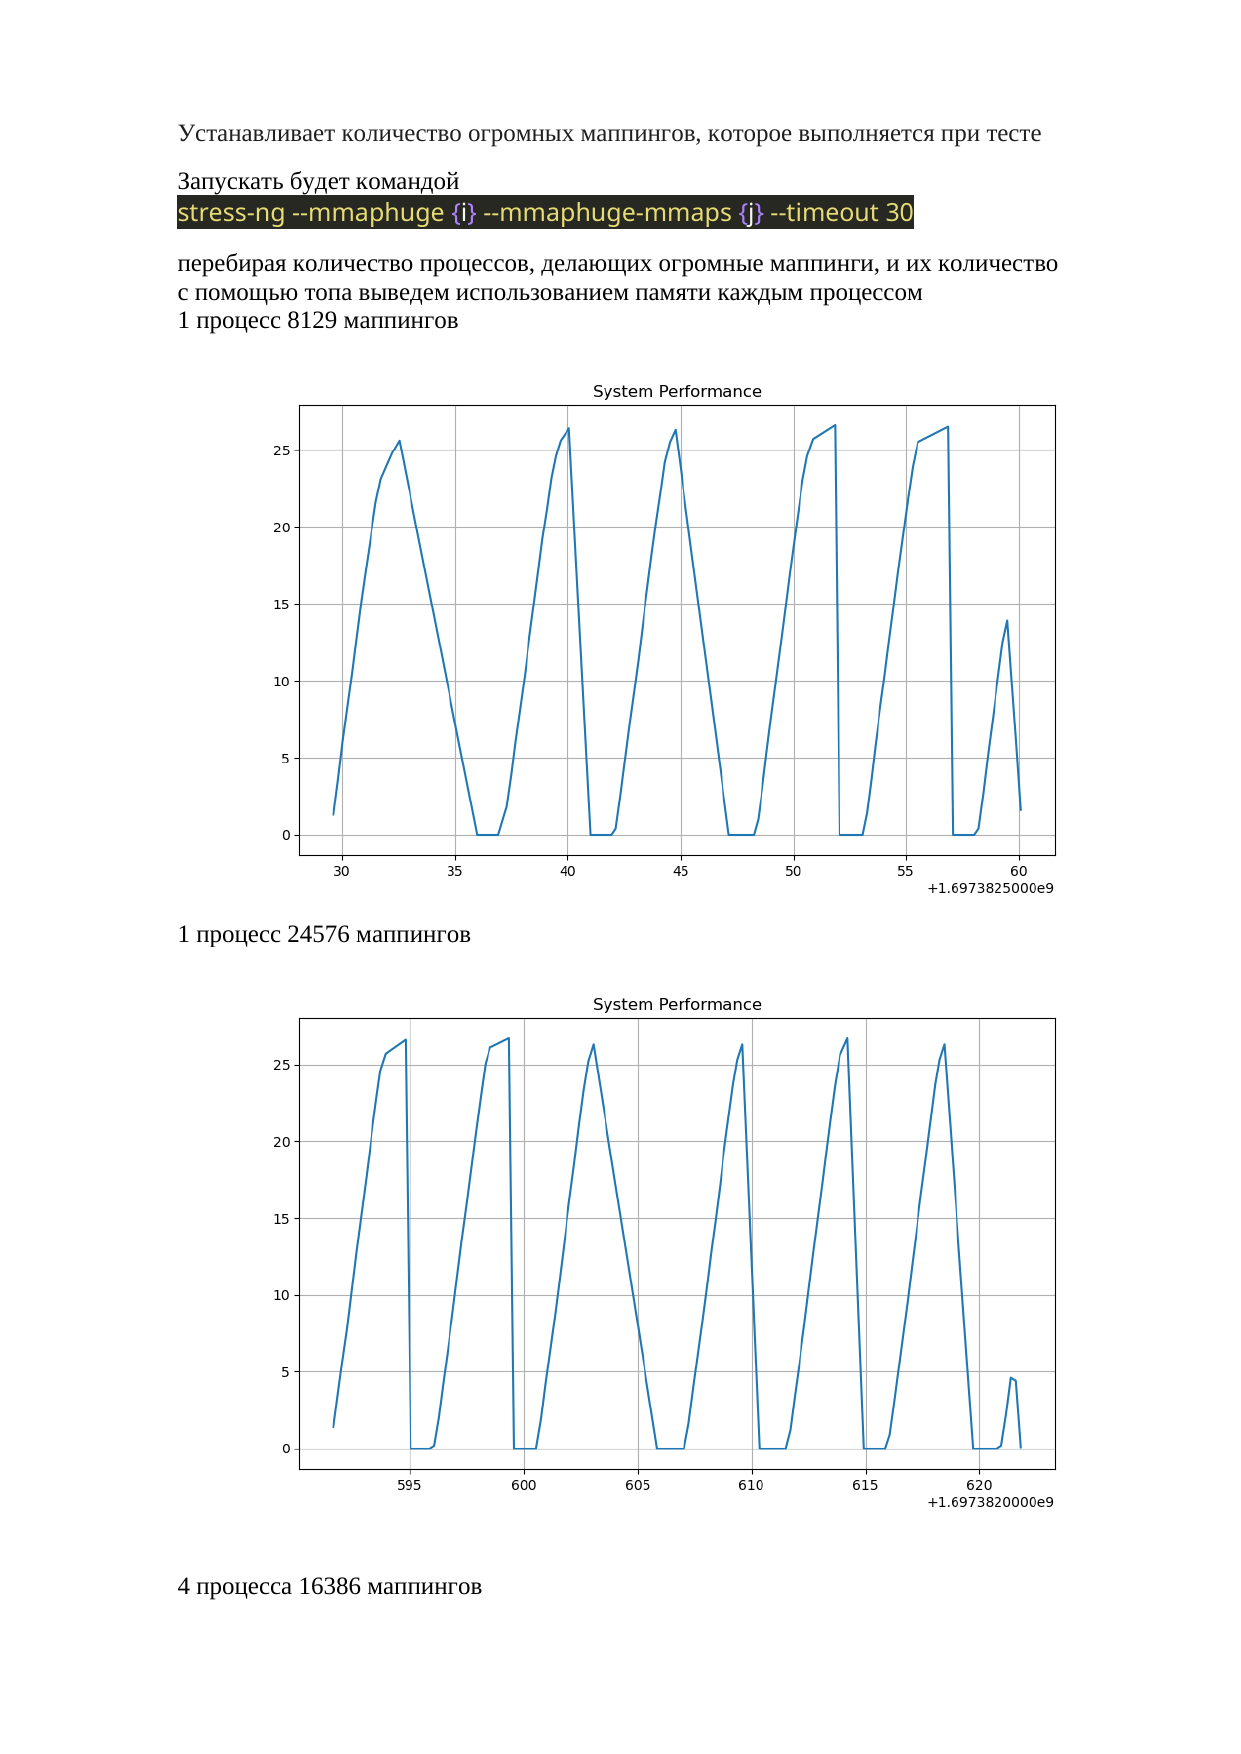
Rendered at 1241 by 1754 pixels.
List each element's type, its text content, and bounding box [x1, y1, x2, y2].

text с помощью топа выведем использованием памяти каждым процессом [177, 277, 1152, 306]
text перебирая количество процессов, делающих огромные маппинги, и их количество [177, 248, 1152, 277]
text Запускать будет командой [177, 166, 1152, 194]
picture [177, 334, 1152, 919]
text stress-ng --mmaphuge {i} --mmaphuge-mmaps {j} --timeout 30 [177, 194, 1152, 229]
picture [177, 947, 1152, 1533]
text Устанавливает количество огромных маппингов, которое выполняется при тесте [177, 118, 1152, 147]
text 1 процесс 24576 маппингов [177, 919, 1152, 947]
text 4 процесса 16386 маппингов [177, 1571, 1152, 1599]
text 1 процесс 8129 маппингов [177, 306, 1152, 334]
